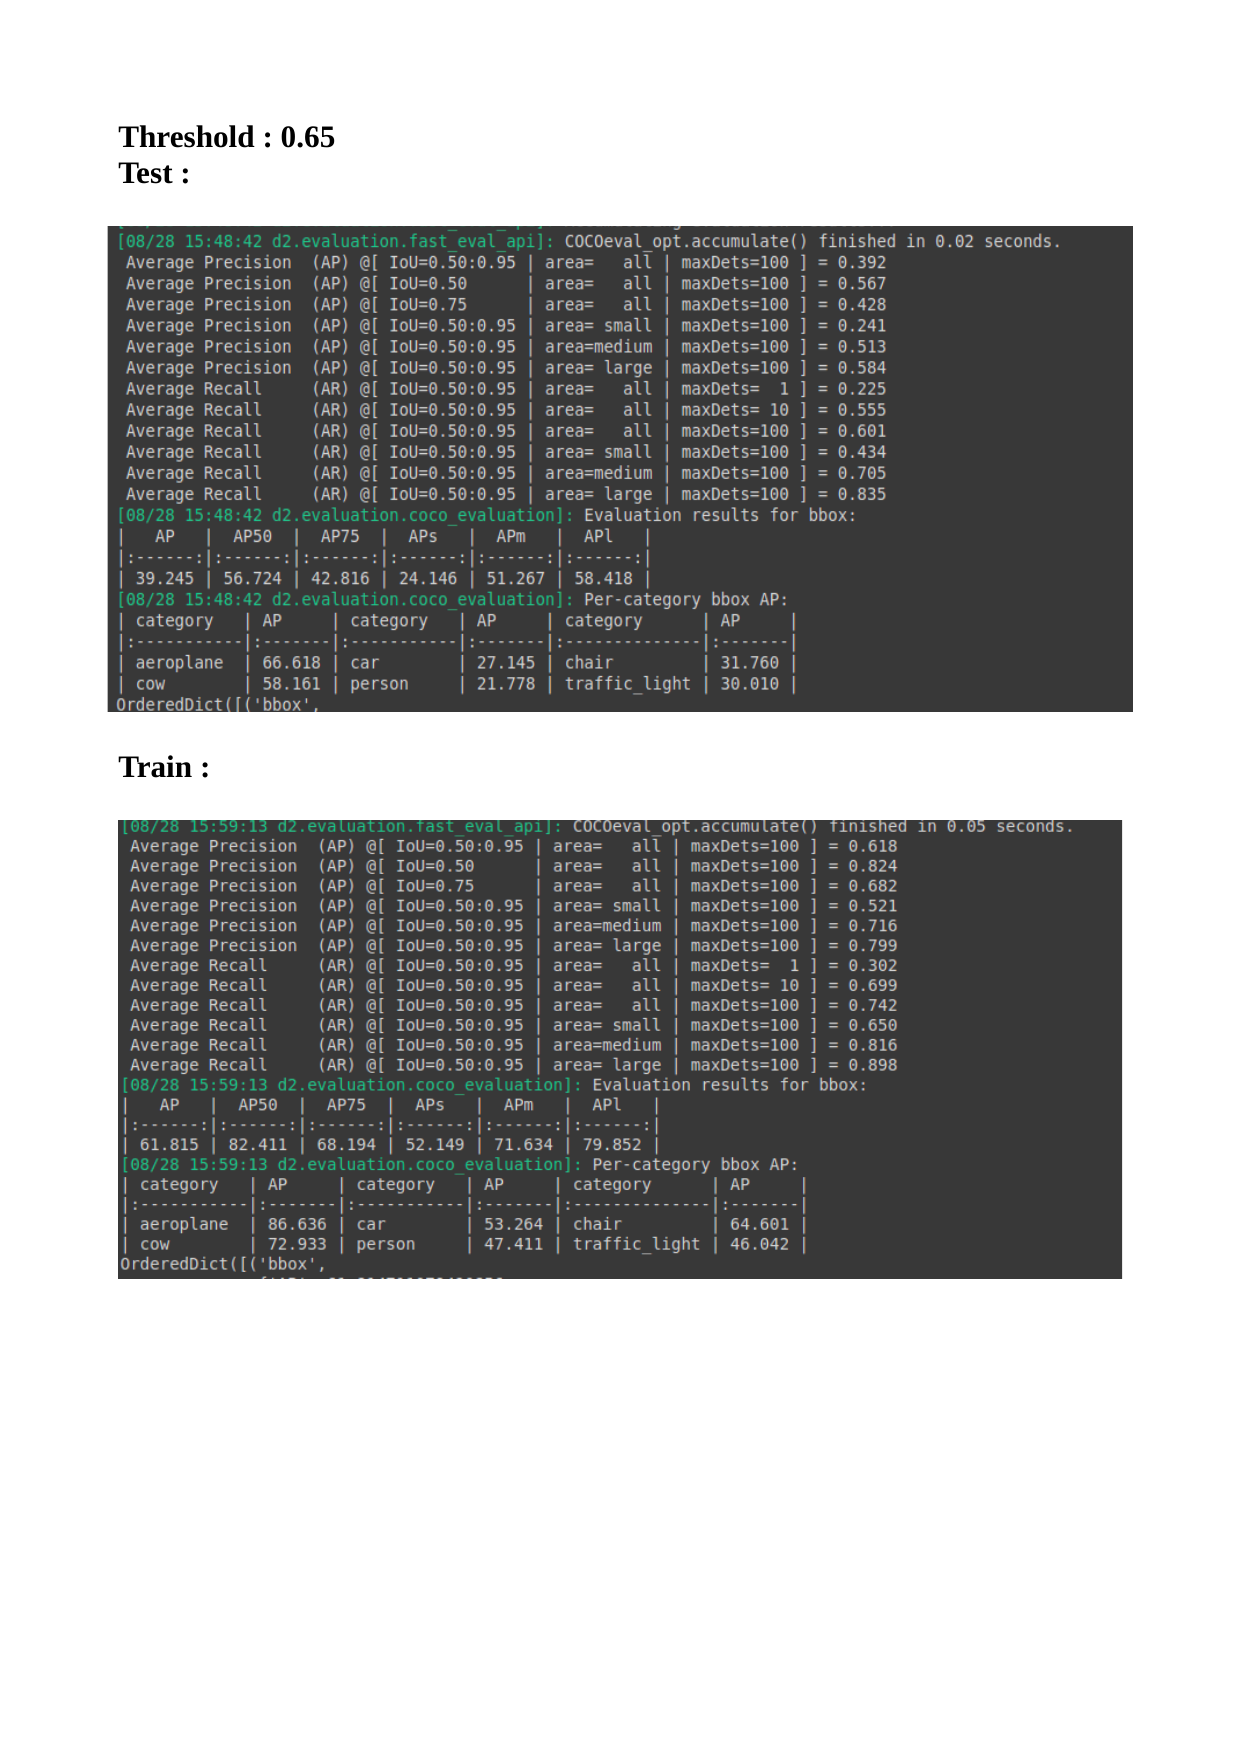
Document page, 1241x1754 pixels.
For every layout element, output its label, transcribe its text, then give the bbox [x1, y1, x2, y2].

picture [118, 820, 1123, 1279]
text Train : [118, 748, 1122, 784]
text Test : [118, 154, 1122, 190]
text Threshold : 0.65 [118, 118, 1122, 154]
picture [107, 226, 1133, 712]
